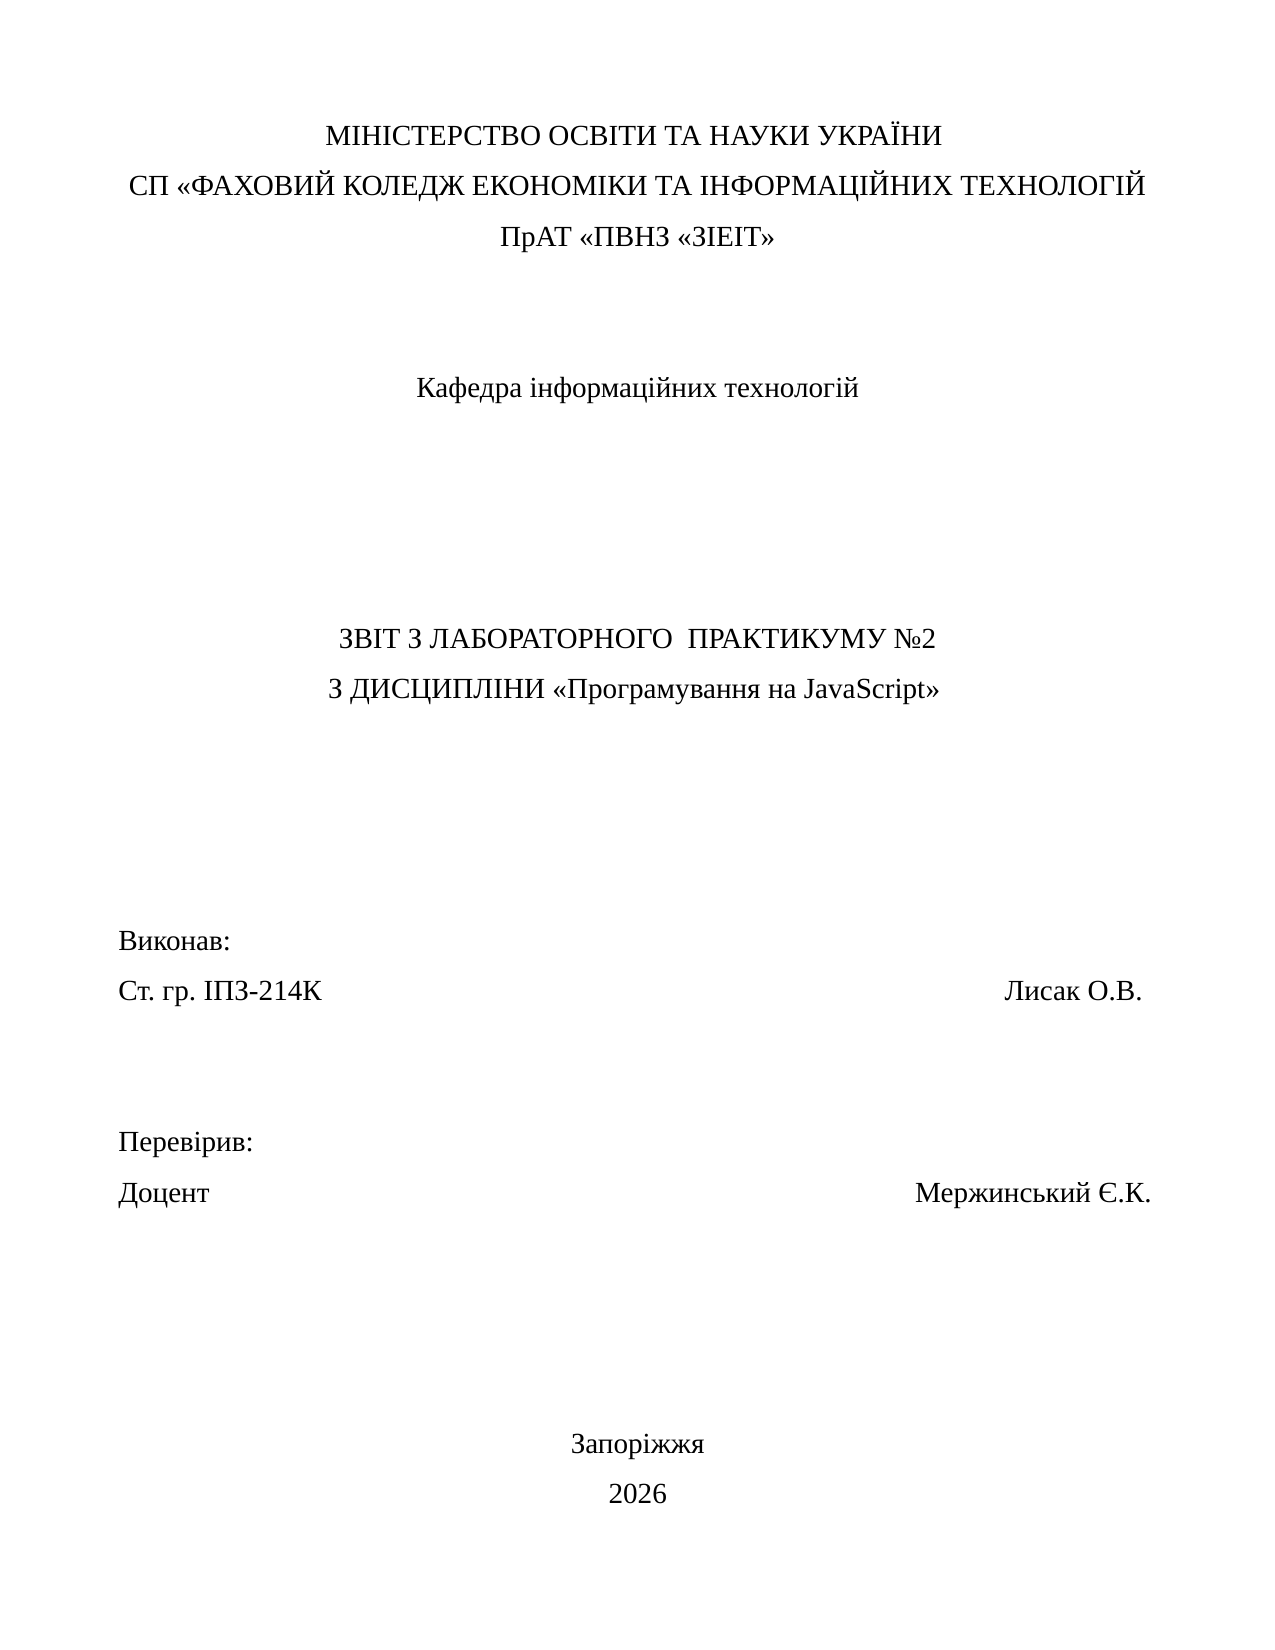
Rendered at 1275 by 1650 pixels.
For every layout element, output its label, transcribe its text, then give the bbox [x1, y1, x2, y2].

text ЗВІТ З ЛАБОРАТОРНОГО ПРАКТИКУМУ №2 [118, 621, 1157, 655]
text Запоріжжя [118, 1426, 1157, 1460]
text 2026 [118, 1477, 1157, 1510]
text Перевірив: [118, 1124, 1157, 1158]
text Виконав: [118, 923, 1157, 957]
text Доцент Мержинський Є.К. [118, 1175, 1157, 1208]
text Ст. гр. ІПЗ-214К Лисак О.В. [118, 973, 1157, 1007]
text СП «ФАХОВИЙ КОЛЕДЖ ЕКОНОМІКИ ТА ІНФОРМАЦІЙНИХ ТЕХНОЛОГІЙ ПрАТ «ПВНЗ «ЗІЕІТ» [118, 168, 1157, 252]
text З ДИСЦИПЛІНИ «Програмування на JavaScript» [118, 672, 1157, 705]
text МІНІСТЕРСТВО ОСВІТИ ТА НАУКИ УКРАЇНИ [118, 118, 1157, 152]
text Кафедра інформаційних технологій [118, 370, 1157, 403]
